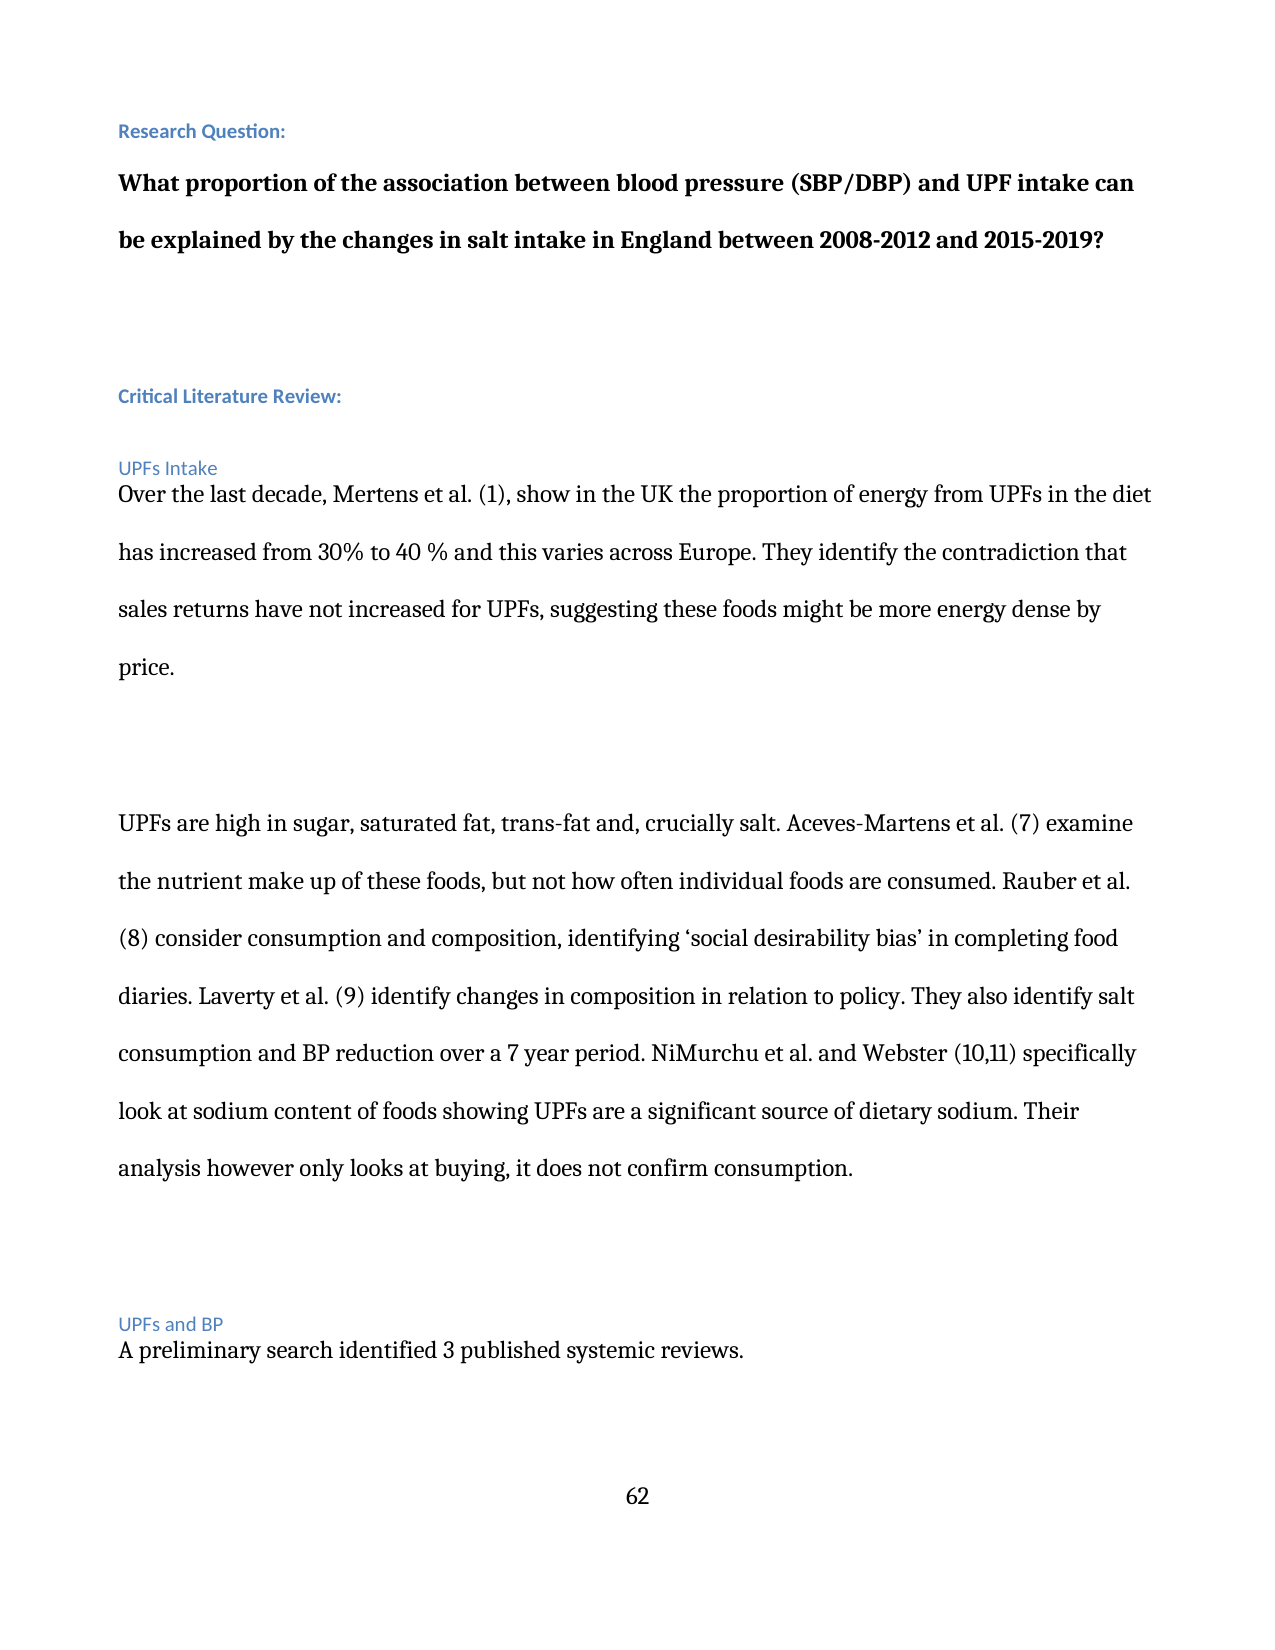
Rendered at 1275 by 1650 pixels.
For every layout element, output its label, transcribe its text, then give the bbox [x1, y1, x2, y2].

subtitle Research Question: [118, 118, 1157, 143]
text Over the last decade, Mertens et al. (1), show in the UK the proportion of energy from UPFs in the diet has increased from 30% to 40 % and this varies across Europe. They identify the contradiction that sales returns have not increased for UPFs, suggesting these foods might be more energy dense by price. [118, 480, 1157, 681]
text What proportion of the association between blood pressure (SBP/DBP) and UPF intake can be explained by the changes in salt intake in England between 2008-2012 and 2015-2019? [118, 169, 1157, 255]
subtitle UPFs and BP [118, 1311, 1157, 1336]
subtitle UPFs Intake [118, 455, 1157, 480]
subtitle Critical Literature Review: [118, 383, 1157, 408]
text UPFs are high in sugar, saturated fat, trans-fat and, crucially salt. Aceves-Martens et al. (7) examine the nutrient make up of these foods, but not how often individual foods are consumed. Rauber et al. (8) consider consumption and composition, identifying ‘social desirability bias’ in completing food diaries. Laverty et al. (9) identify changes in composition in relation to policy. They also identify salt consumption and BP reduction over a 7 year period. NiMurchu et al. and Webster (10,11) specifically look at sodium content of foods showing UPFs are a significant source of dietary sodium. Their analysis however only looks at buying, it does not confirm consumption. [118, 809, 1157, 1183]
text A preliminary search identified 3 published systemic reviews. [118, 1336, 1157, 1365]
